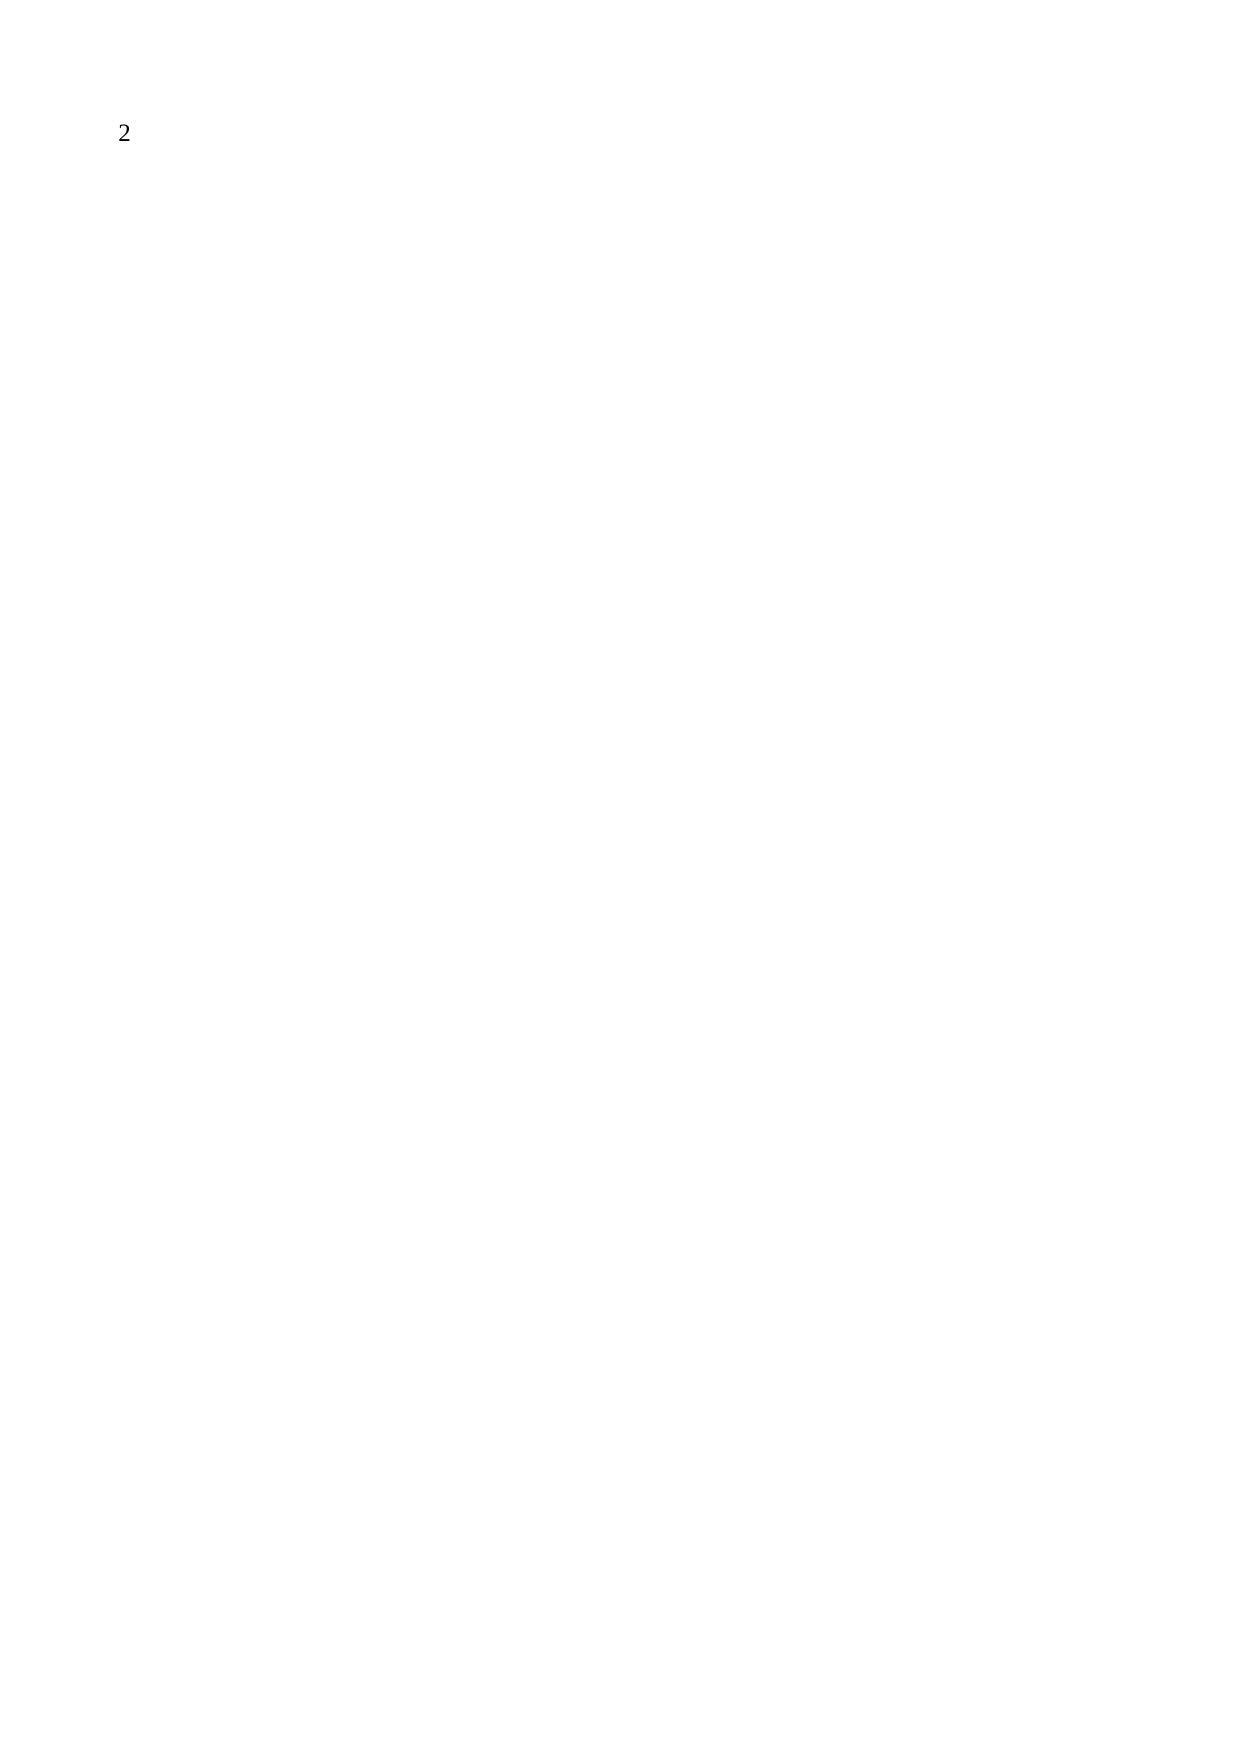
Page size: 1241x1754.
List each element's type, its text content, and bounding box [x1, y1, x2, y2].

text 2 [118, 118, 1122, 147]
